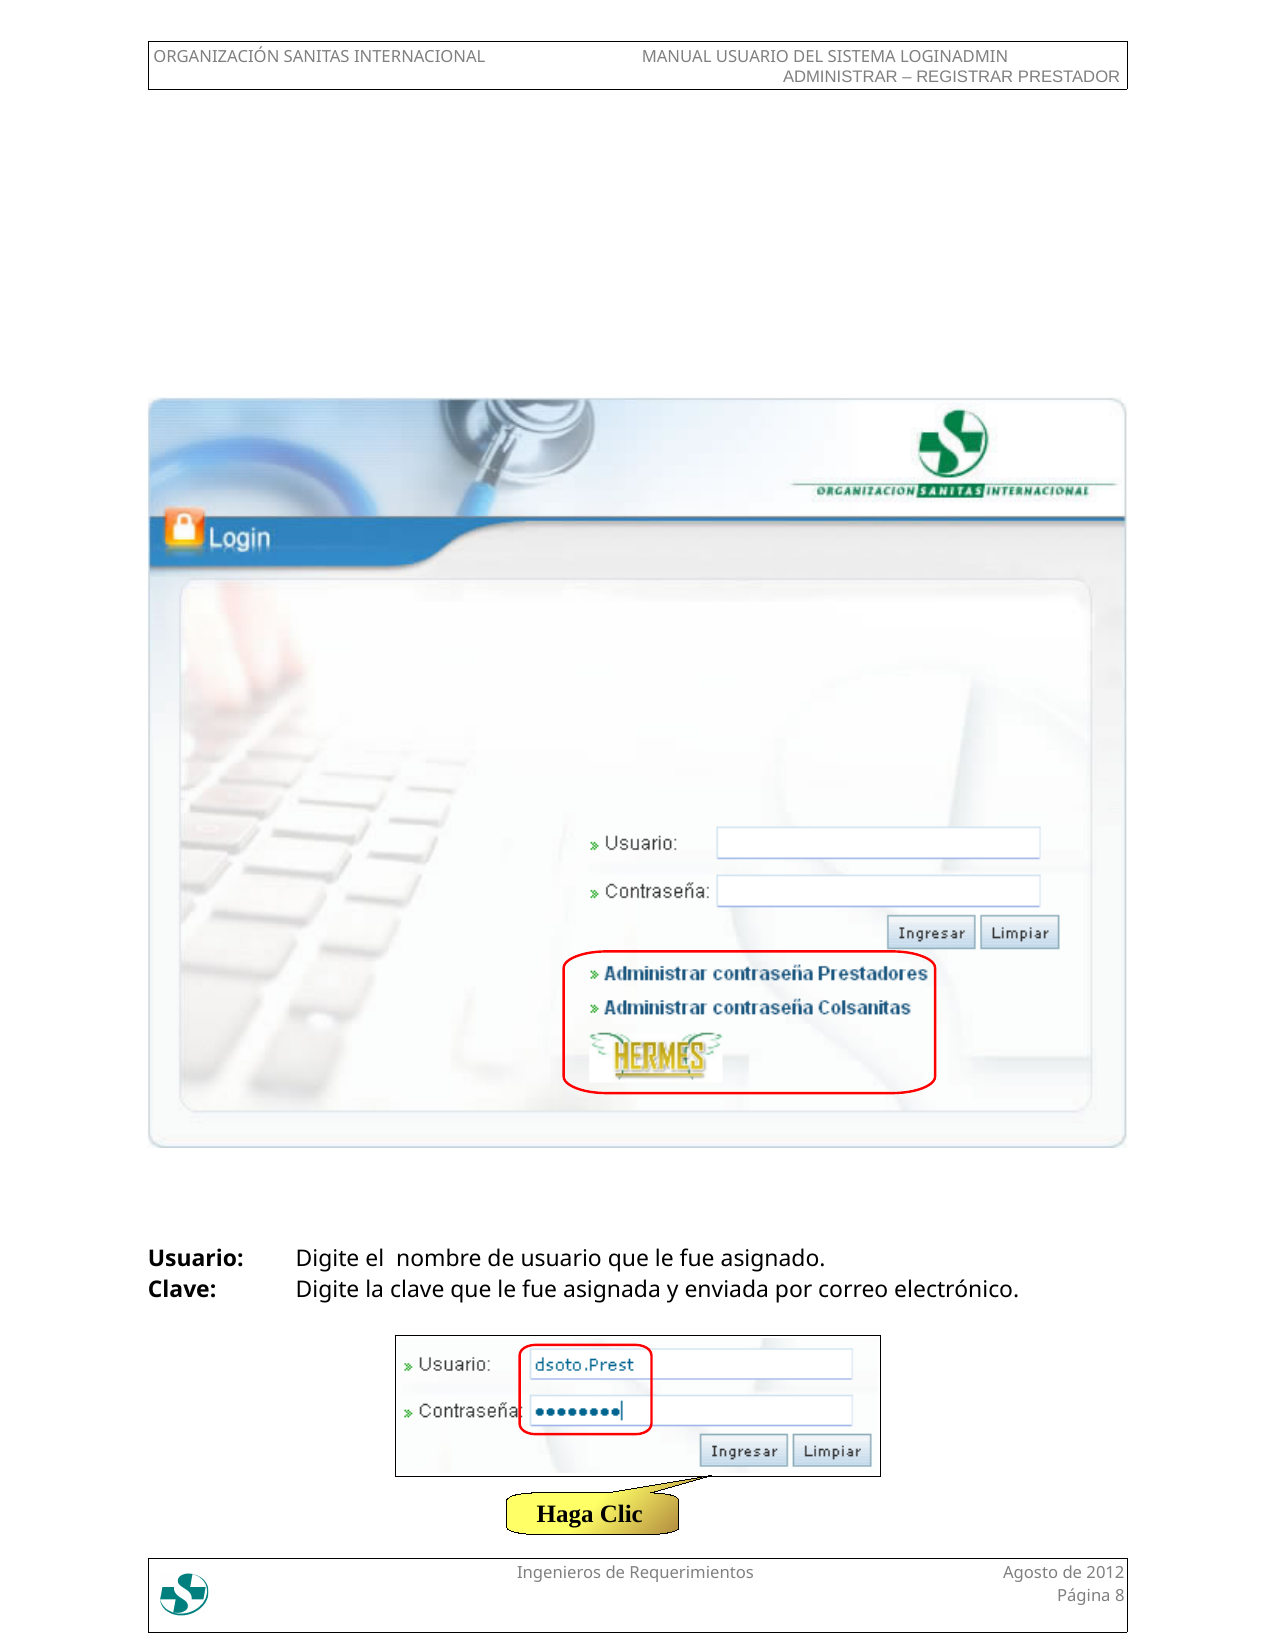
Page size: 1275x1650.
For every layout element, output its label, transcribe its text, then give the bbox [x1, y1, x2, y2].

picture [147, 397, 1128, 1148]
picture [397, 1338, 878, 1473]
text Clave: Digite la clave que le fue asignada y enviada por correo electrónico. [148, 1273, 1127, 1304]
text Usuario: Digite el nombre de usuario que le fue asignado. [148, 1242, 1128, 1273]
